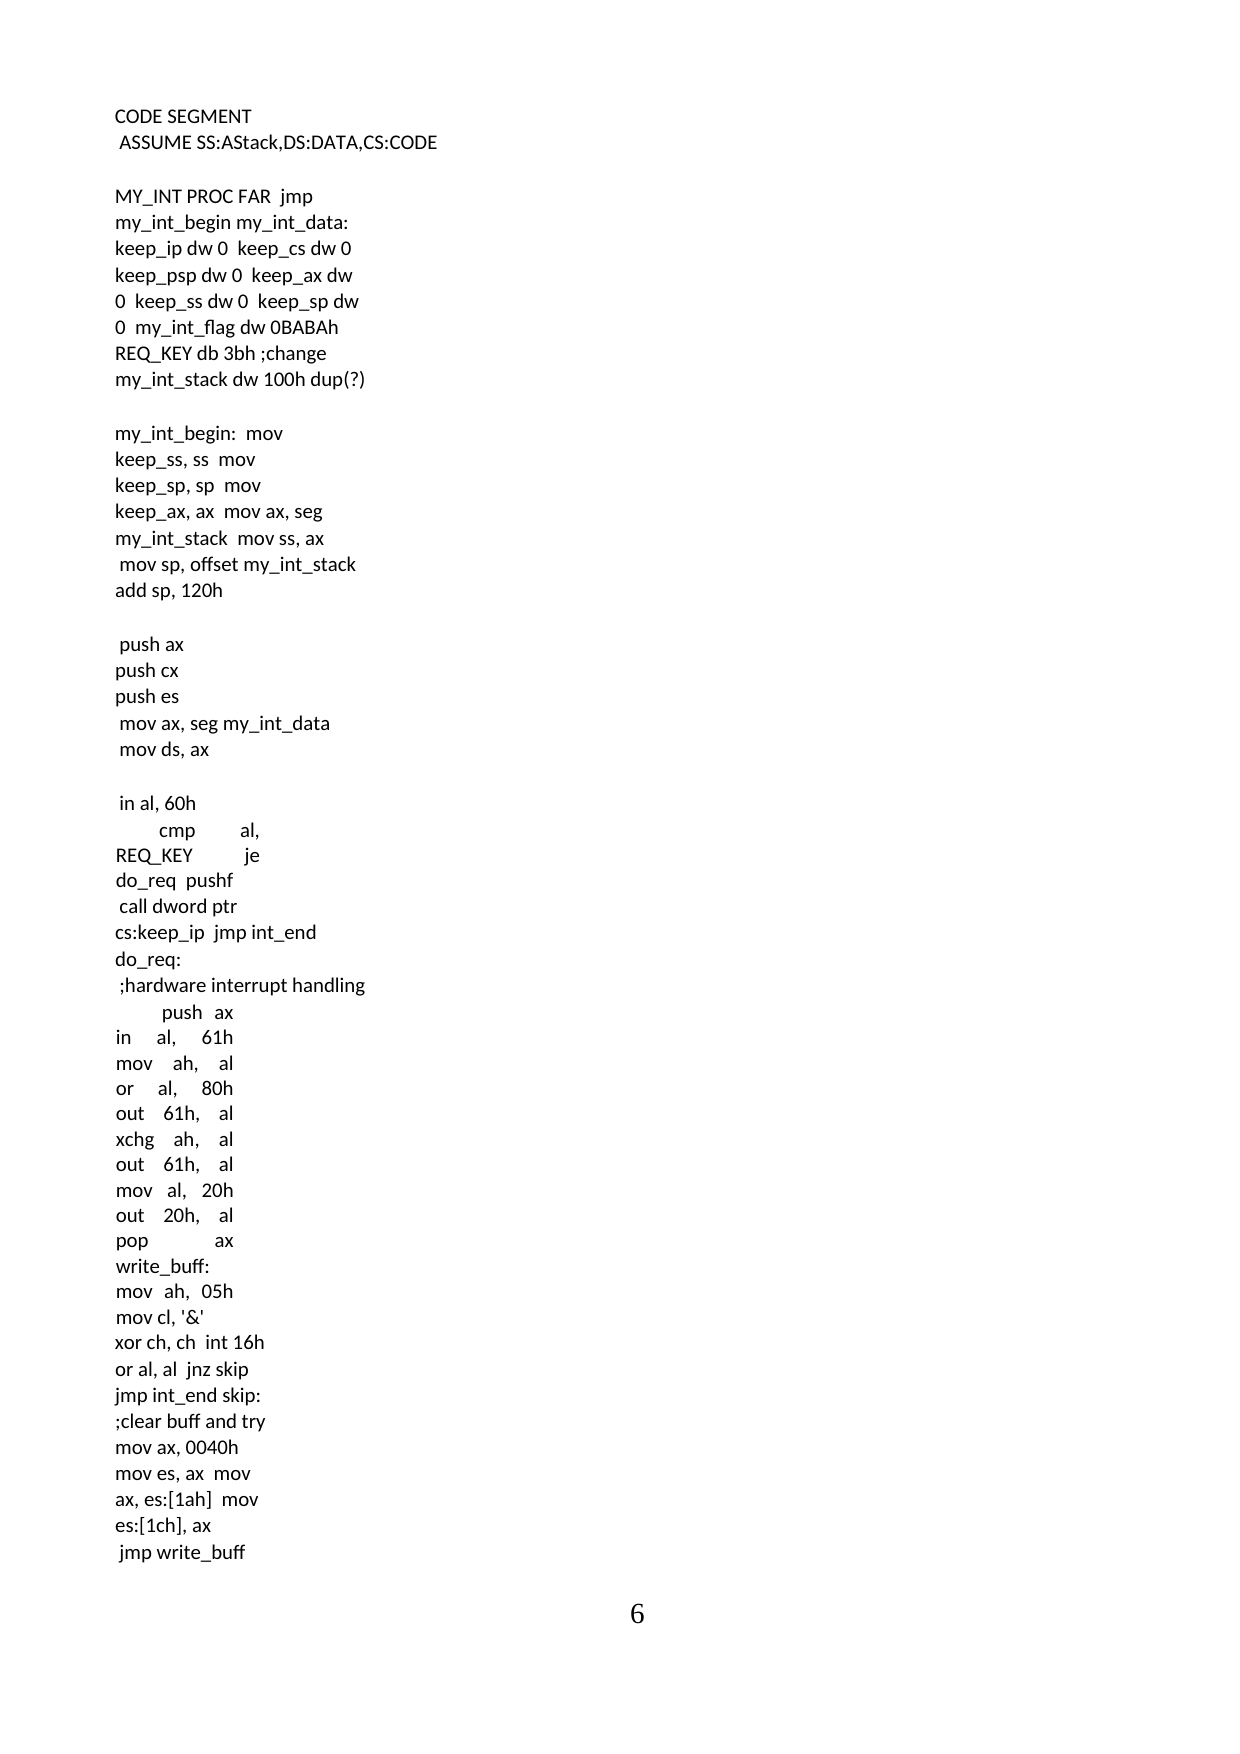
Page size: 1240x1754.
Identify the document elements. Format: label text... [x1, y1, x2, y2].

text mov ax, seg my_int_data [114, 710, 498, 735]
text cmp al, REQ_KEY je do_req pushf [114, 817, 260, 893]
text ;hardware interrupt handling [114, 972, 498, 998]
text xor ch, ch int 16h or al, al jnz skip jmp int_end skip: ;clear buff and try mov ax, 0040h mov es, ax mov ax, es:[1ah] mov es:[1ch], ax [114, 1329, 268, 1538]
text mov sp, offset my_int_stack add sp, 120h [114, 551, 391, 603]
text call dword ptr cs:keep_ip jmp int_end do_req: [114, 893, 329, 971]
text mov ds, ax [114, 737, 498, 762]
text MY_INT PROC FAR jmp my_int_begin my_int_data: keep_ip dw 0 keep_cs dw 0 keep_psp dw 0 keep_ax dw 0 keep_ss dw 0 keep_sp dw 0 my_int_flag dw 0BABAh REQ_KEY db 3bh ;change my_int_stack dw 100h dup(?) [114, 183, 367, 392]
text my_int_begin: mov keep_ss, ss mov keep_sp, sp mov keep_ax, ax mov ax, seg my_int_stack mov ss, ax [114, 420, 333, 550]
text ASSUME SS:AStack,DS:DATA,CS:CODE [114, 129, 498, 155]
text push ax in al, 61h mov ah, al or al, 80h out 61h, al xchg ah, al out 61h, al mov al, 20h out 20h, al pop ax write_buff: mov ah, 05h mov cl, '&' [114, 999, 233, 1329]
text jmp write_buff [114, 1539, 498, 1564]
text in al, 60h [114, 790, 498, 816]
text CODE SEGMENT [114, 103, 498, 128]
text push ax push cx push es [114, 631, 226, 709]
